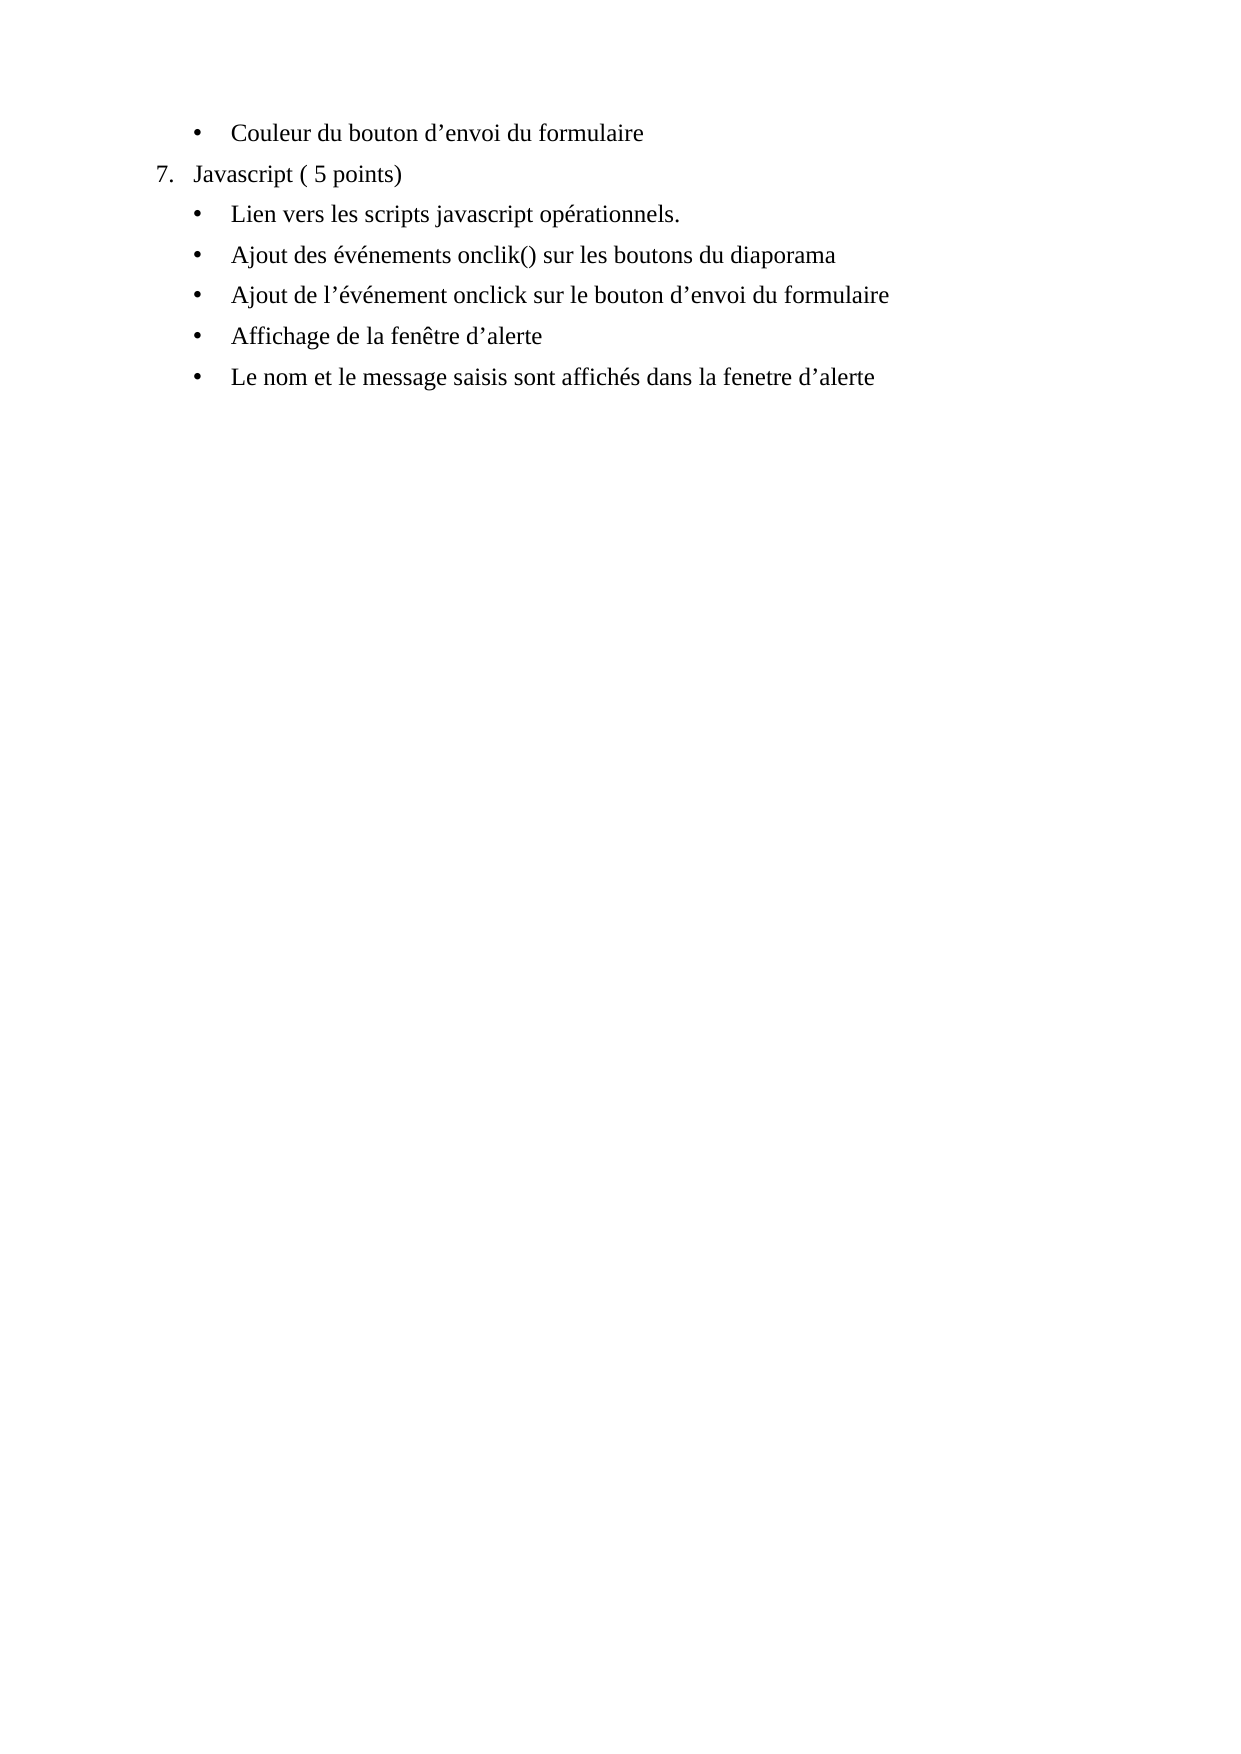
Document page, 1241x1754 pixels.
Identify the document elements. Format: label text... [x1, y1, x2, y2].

list Le nom et le message saisis sont affichés dans la fenetre d’alerte [193, 362, 1122, 391]
list Ajout des événements onclik() sur les boutons du diaporama [193, 240, 1122, 269]
list Lien vers les scripts javascript opérationnels. [193, 199, 1122, 228]
list Couleur du bouton d’envoi du formulaire [193, 118, 1122, 147]
list Javascript ( 5 points) [156, 159, 1122, 187]
list Ajout de l’événement onclick sur le bouton d’envoi du formulaire [193, 281, 1122, 309]
list Affichage de la fenêtre d’alerte [193, 321, 1122, 350]
